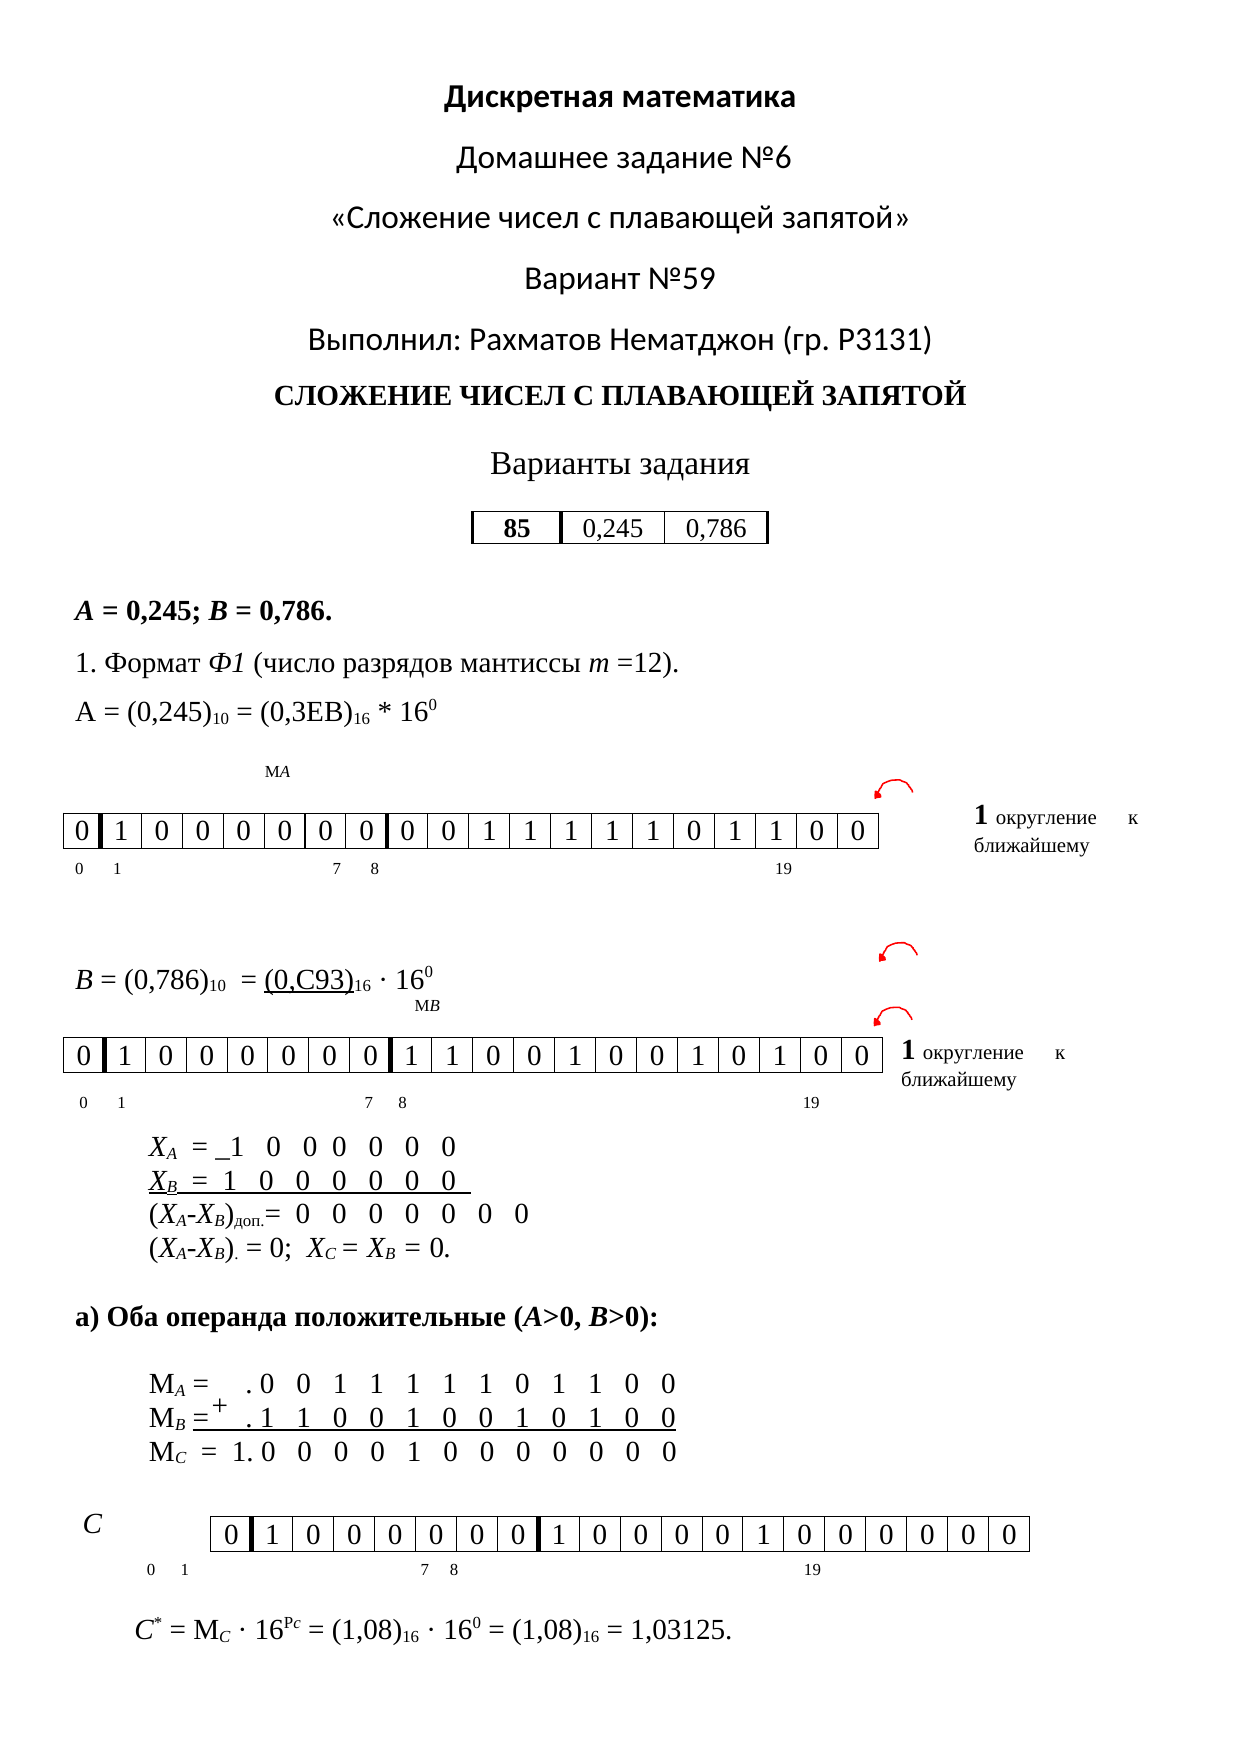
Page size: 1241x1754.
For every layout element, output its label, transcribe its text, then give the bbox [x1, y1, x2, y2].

text а) Оба операнда положительные (А>0, B>0): [75, 1299, 1165, 1333]
table_header 0 [580, 1517, 620, 1551]
list СЛОЖЕНИЕ ЧИСЕЛ С ПЛАВАЮЩЕЙ ЗАПЯТОЙ [75, 378, 1165, 412]
table_header 1 [633, 814, 673, 848]
table_header 0 [825, 1517, 865, 1551]
table_header 0 [428, 814, 468, 848]
table_header 0 [389, 814, 427, 848]
table_header 1 [254, 1517, 292, 1551]
text Домашнее задание №6 [75, 136, 1165, 176]
table_header 0 [146, 1038, 186, 1072]
table_header 1 [592, 814, 632, 848]
table_header 1 [469, 814, 509, 848]
text А = 0,245; В = 0,786. [75, 593, 1165, 626]
table_header 0 [703, 1517, 742, 1551]
table_header 0 [416, 1517, 456, 1551]
table_header 0 [375, 1517, 415, 1551]
text (XA-XB). = 0; ХС = ХВ = 0. [75, 1230, 1165, 1263]
table_header 0 [948, 1517, 988, 1551]
table_header 1 [715, 814, 755, 848]
table_header 0,786 [665, 512, 766, 543]
text 1. Формат Ф1 (число разрядов мантиссы m =12). [75, 646, 1165, 679]
text 0 1 7 8 19 В = (0,786)10 = (0,C93)16 · 160 [75, 859, 1165, 996]
table_header 1 [551, 814, 591, 848]
table_header 0 [637, 1038, 677, 1072]
table_header 0 [309, 1038, 349, 1072]
table_header 0 [473, 1038, 513, 1072]
text МА [75, 761, 1165, 795]
text 1 округление к ближайшему [152, 797, 1165, 857]
table_header 0 [801, 1038, 841, 1072]
table_header 85 [474, 512, 559, 543]
table_header 0 [306, 814, 345, 848]
text МВ = . 1 1 0 0 1 0 0 1 0 1 0 0 [75, 1400, 1165, 1434]
table_header 0 [265, 814, 304, 848]
table_header 0 [228, 1038, 267, 1072]
table_header 1 [510, 814, 550, 848]
text «Сложение чисел с плавающей запятой» [75, 196, 1165, 237]
table_header 1 [432, 1038, 472, 1072]
table_header 0 [457, 1517, 497, 1551]
text 0 1 7 8 19 [75, 1559, 1165, 1593]
table_header 0 [498, 1517, 536, 1551]
table_header 1 [756, 814, 796, 848]
table_header 1 [555, 1038, 595, 1072]
table_header 0 [842, 1038, 882, 1072]
table_header 0 [621, 1517, 661, 1551]
text МС = 1. 0 0 0 0 1 0 0 0 0 0 0 0 [75, 1434, 1165, 1467]
table_header 0 [350, 1038, 388, 1072]
table_header 1 [678, 1038, 718, 1072]
text Варианты задания [75, 443, 1165, 482]
table_header 0 [596, 1038, 636, 1072]
table_header 0 [989, 1517, 1029, 1551]
table_header 0 [866, 1517, 906, 1551]
table_header 0 [187, 1038, 227, 1072]
table_header 1 [743, 1517, 783, 1551]
table_header 1 [103, 814, 141, 848]
text (XA-XB)доп.= 0 0 0 0 0 0 0 [75, 1196, 1165, 1230]
table_header 0 [674, 814, 714, 848]
table_header 0 [907, 1517, 947, 1551]
table_header 0 [142, 814, 182, 848]
text МА = . 0 0 1 1 1 1 1 0 1 1 0 0 [75, 1367, 1165, 1400]
table_header 0 [784, 1517, 824, 1551]
text 0 1 7 8 19 [75, 1093, 1165, 1127]
text A = (0,245)10 = (0,3EB)16 * 160 [75, 694, 1165, 728]
text Дискретная математика [75, 75, 1165, 116]
table_header 0 [183, 814, 223, 848]
text 1 округление к ближайшему [75, 1032, 1165, 1091]
text XB = 1 0 0 0 0 0 0 [75, 1163, 1165, 1196]
table_header 0 [514, 1038, 554, 1072]
table_header 1 [393, 1038, 431, 1072]
table_header 0 [719, 1038, 759, 1072]
text С* = МС · 16Рс = (1,08)16 · 160 = (1,08)16 = 1,03125. [75, 1612, 1165, 1646]
table_header 0 [838, 814, 878, 848]
table_header 0 [224, 814, 264, 848]
text MB [152, 996, 1165, 1029]
table_header 0 [64, 1038, 102, 1072]
text Выполнил: Рахматов Нематджон (гр. P3131) [75, 317, 1165, 358]
table_header 0,245 [563, 512, 664, 543]
table_header 1 [541, 1517, 579, 1551]
text XA = _1 0 0 0 0 0 0 [75, 1129, 1165, 1163]
text Вариант №59 [75, 257, 1165, 298]
table_header 1 [107, 1038, 145, 1072]
table_header 0 [211, 1517, 249, 1551]
table_header 1 [760, 1038, 800, 1072]
table_header 0 [346, 814, 385, 848]
table_header 0 [797, 814, 837, 848]
table_header 0 [334, 1517, 374, 1551]
table_header 0 [293, 1517, 333, 1551]
text С [75, 1506, 1165, 1539]
table_header 0 [268, 1038, 308, 1072]
table_header 0 [662, 1517, 702, 1551]
table_header 0 [64, 814, 98, 848]
